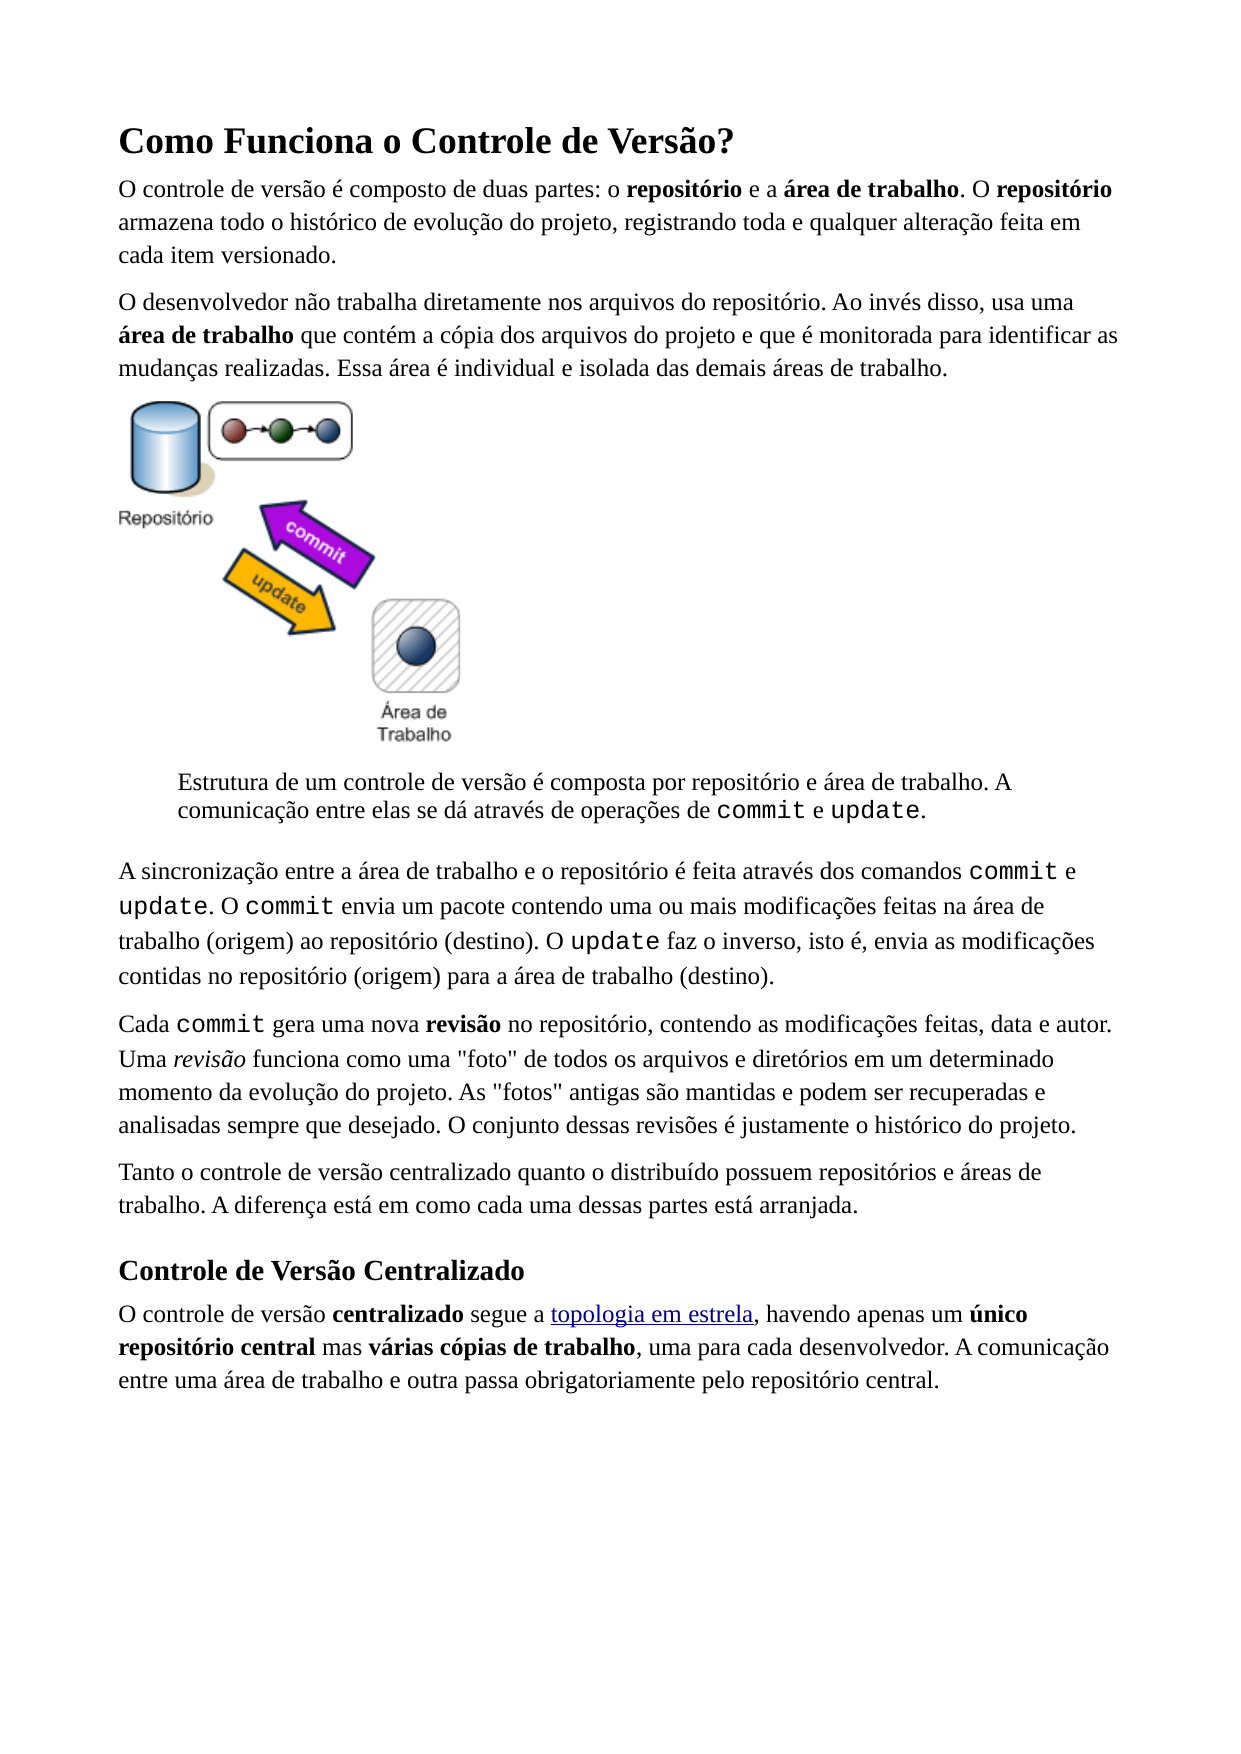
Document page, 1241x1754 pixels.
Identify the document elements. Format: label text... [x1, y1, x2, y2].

subtitle Controle de Versão Centralizado [118, 1253, 1122, 1286]
text Tanto o controle de versão centralizado quanto o distribuído possuem repositórios e áreas de trabalho. A diferença está em como cada uma dessas partes está arranjada. [118, 1157, 1122, 1219]
text O desenvolvedor não trabalha diretamente nos arquivos do repositório. Ao invés disso, usa uma área de trabalho que contém a cópia dos arquivos do projeto e que é monitorada para identificar as mudanças realizadas. Essa área é individual e isolada das demais áreas de trabalho. [118, 287, 1122, 382]
text O controle de versão é composto de duas partes: o repositório e a área de trabalho. O repositório armazena todo o histórico de evolução do projeto, registrando toda e qualquer alteração feita em cada item versionado. [118, 174, 1122, 268]
picture [118, 401, 461, 748]
text A sincronização entre a área de trabalho e o repositório é feita através dos comandos commit e update. O commit envia um pacote contendo uma ou mais modificações feitas na área de trabalho (origem) ao repositório (destino). O update faz o inverso, isto é, envia as modificações contidas no repositório (origem) para a área de trabalho (destino). [118, 856, 1122, 990]
subtitle Como Funciona o Controle de Versão? [118, 118, 1122, 161]
text Cada commit gera uma nova revisão no repositório, contendo as modificações feitas, data e autor. Uma revisão funciona como uma "foto" de todos os arquivos e diretórios em um determinado momento da evolução do projeto. As "fotos" antigas são mantidas e podem ser recuperadas e analisadas sempre que desejado. O conjunto dessas revisões é justamente o histórico do projeto. [118, 1009, 1122, 1139]
text O controle de versão centralizado segue a topologia em estrela, havendo apenas um único repositório central mas várias cópias de trabalho, uma para cada desenvolvedor. A comunicação entre uma área de trabalho e outra passa obrigatoriamente pelo repositório central. [118, 1299, 1122, 1393]
text Estrutura de um controle de versão é composta por repositório e área de trabalho. A comunicação entre elas se dá através de operações de commit e update. [177, 767, 1063, 826]
